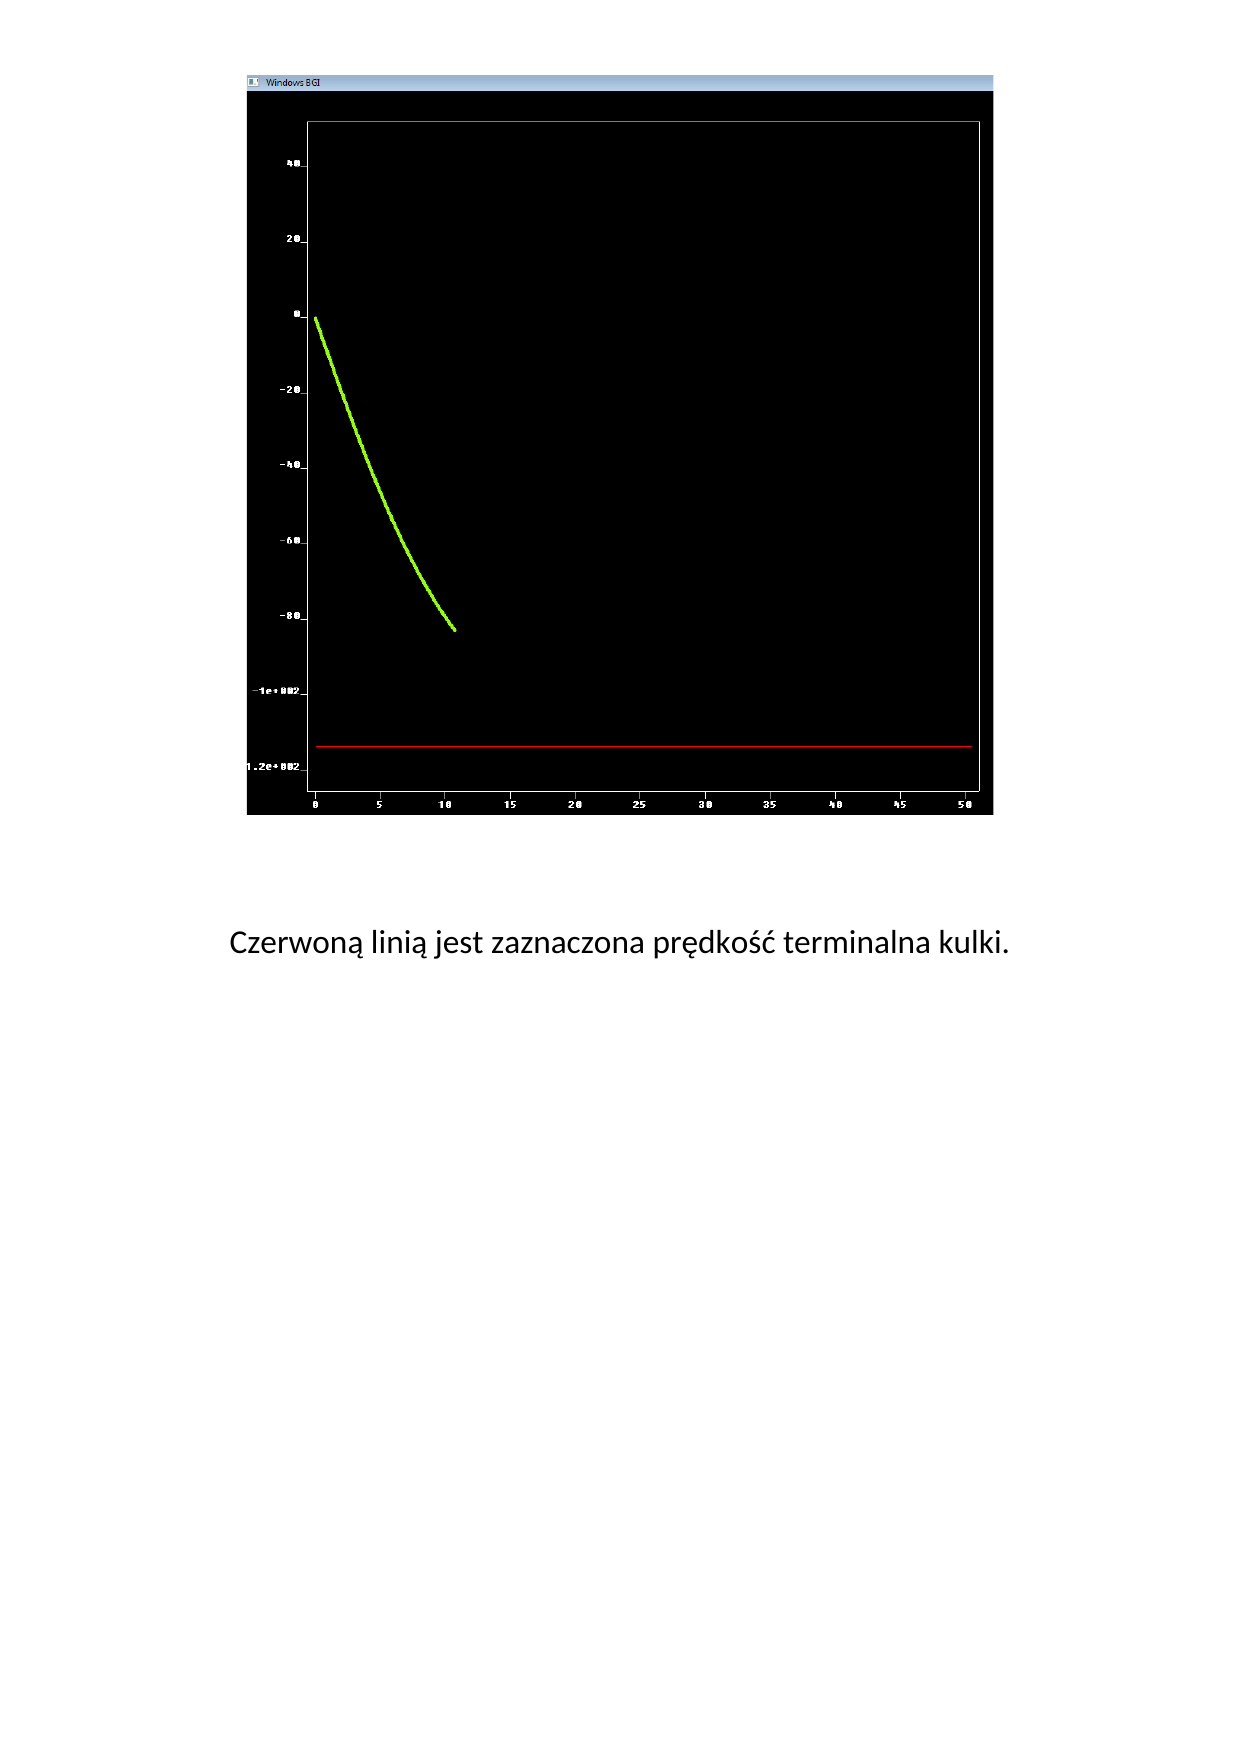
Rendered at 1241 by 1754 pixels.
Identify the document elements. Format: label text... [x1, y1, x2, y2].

text Czerwoną linią jest zaznaczona prędkość terminalna kulki. [75, 921, 1165, 962]
